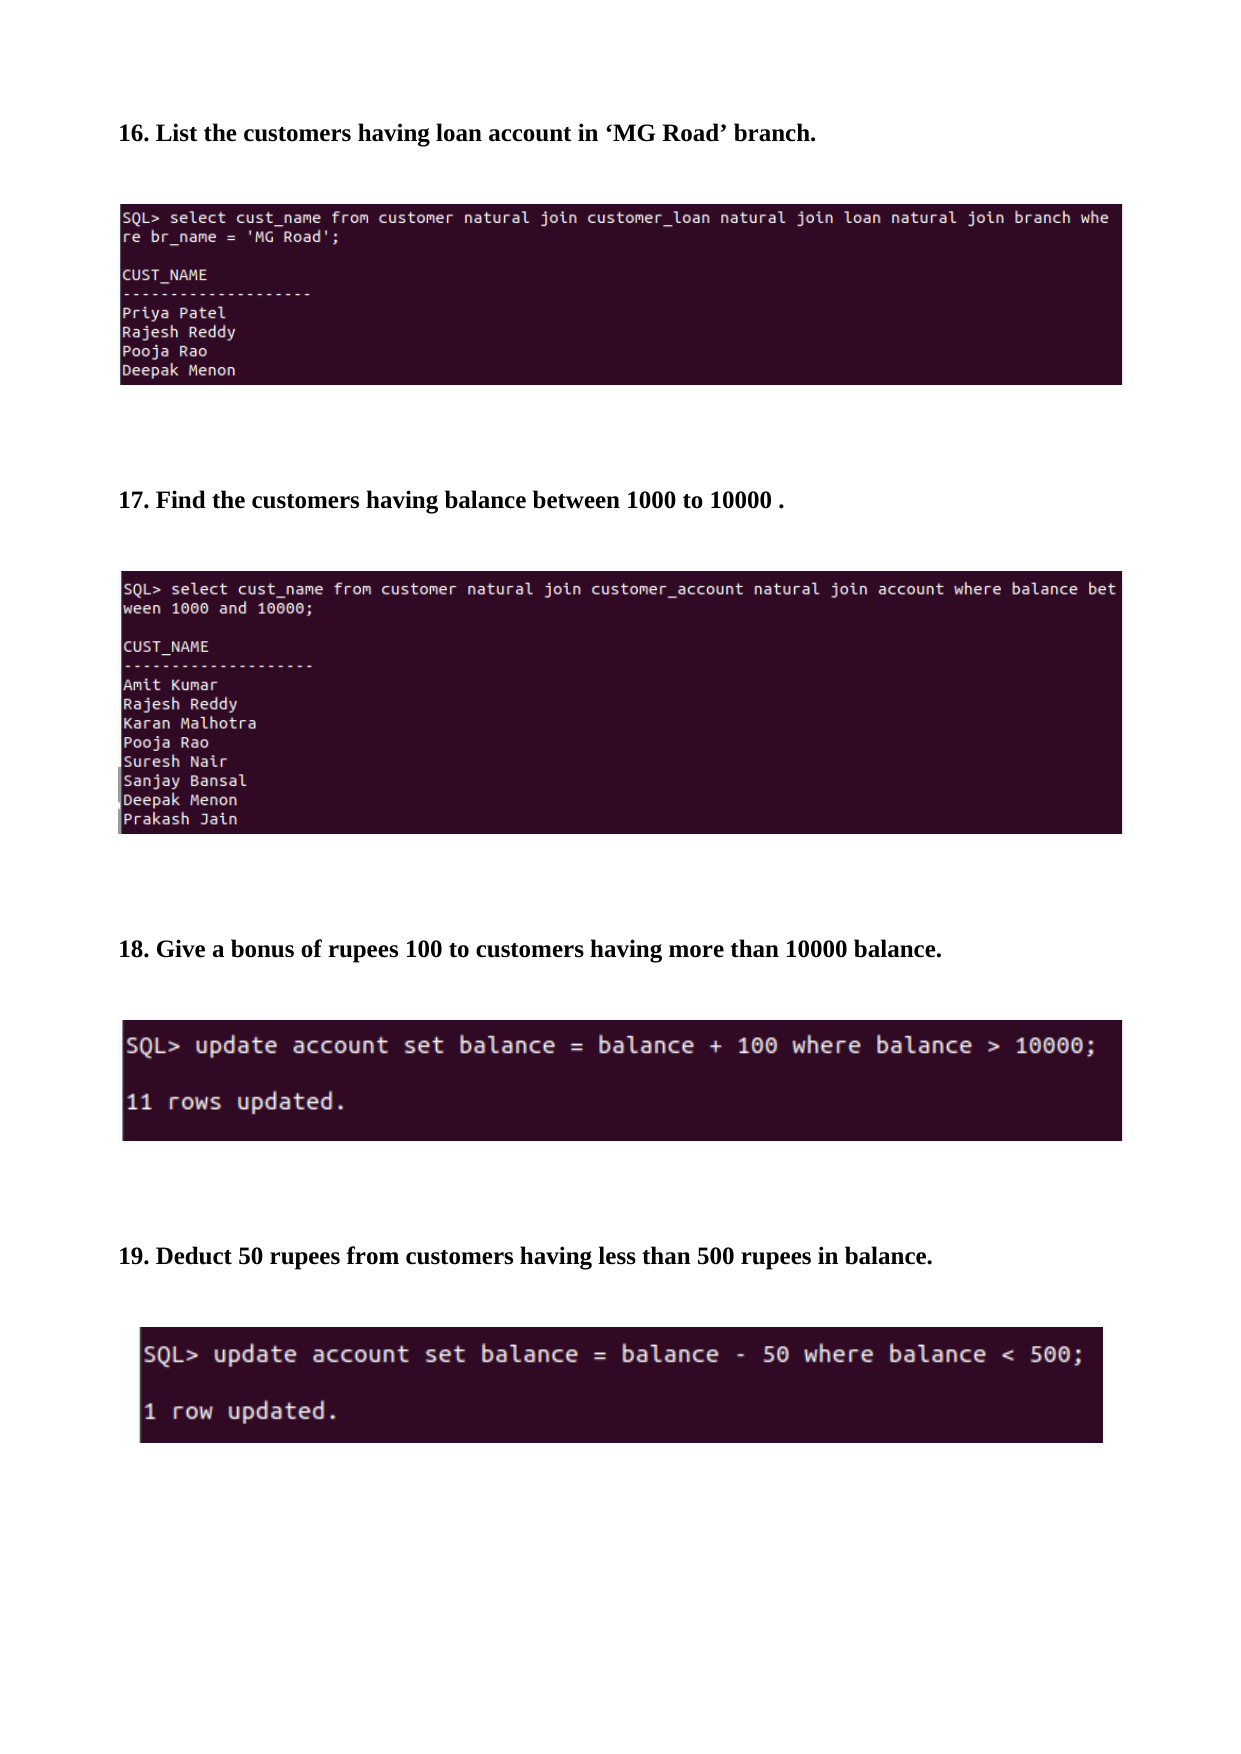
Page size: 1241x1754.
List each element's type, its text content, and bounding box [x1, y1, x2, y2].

text 16. List the customers having loan account in ‘MG Road’ branch. [118, 118, 1122, 147]
text 17. Find the customers having balance between 1000 to 10000 . [118, 485, 1122, 514]
picture [118, 204, 1123, 385]
text 19. Deduct 50 rupees from customers having less than 500 rupees in balance. [118, 1241, 1122, 1269]
picture [118, 1020, 1123, 1141]
text 18. Give a bonus of rupees 100 to customers having more than 10000 balance. [118, 934, 1122, 962]
picture [118, 571, 1123, 834]
picture [137, 1327, 1103, 1443]
